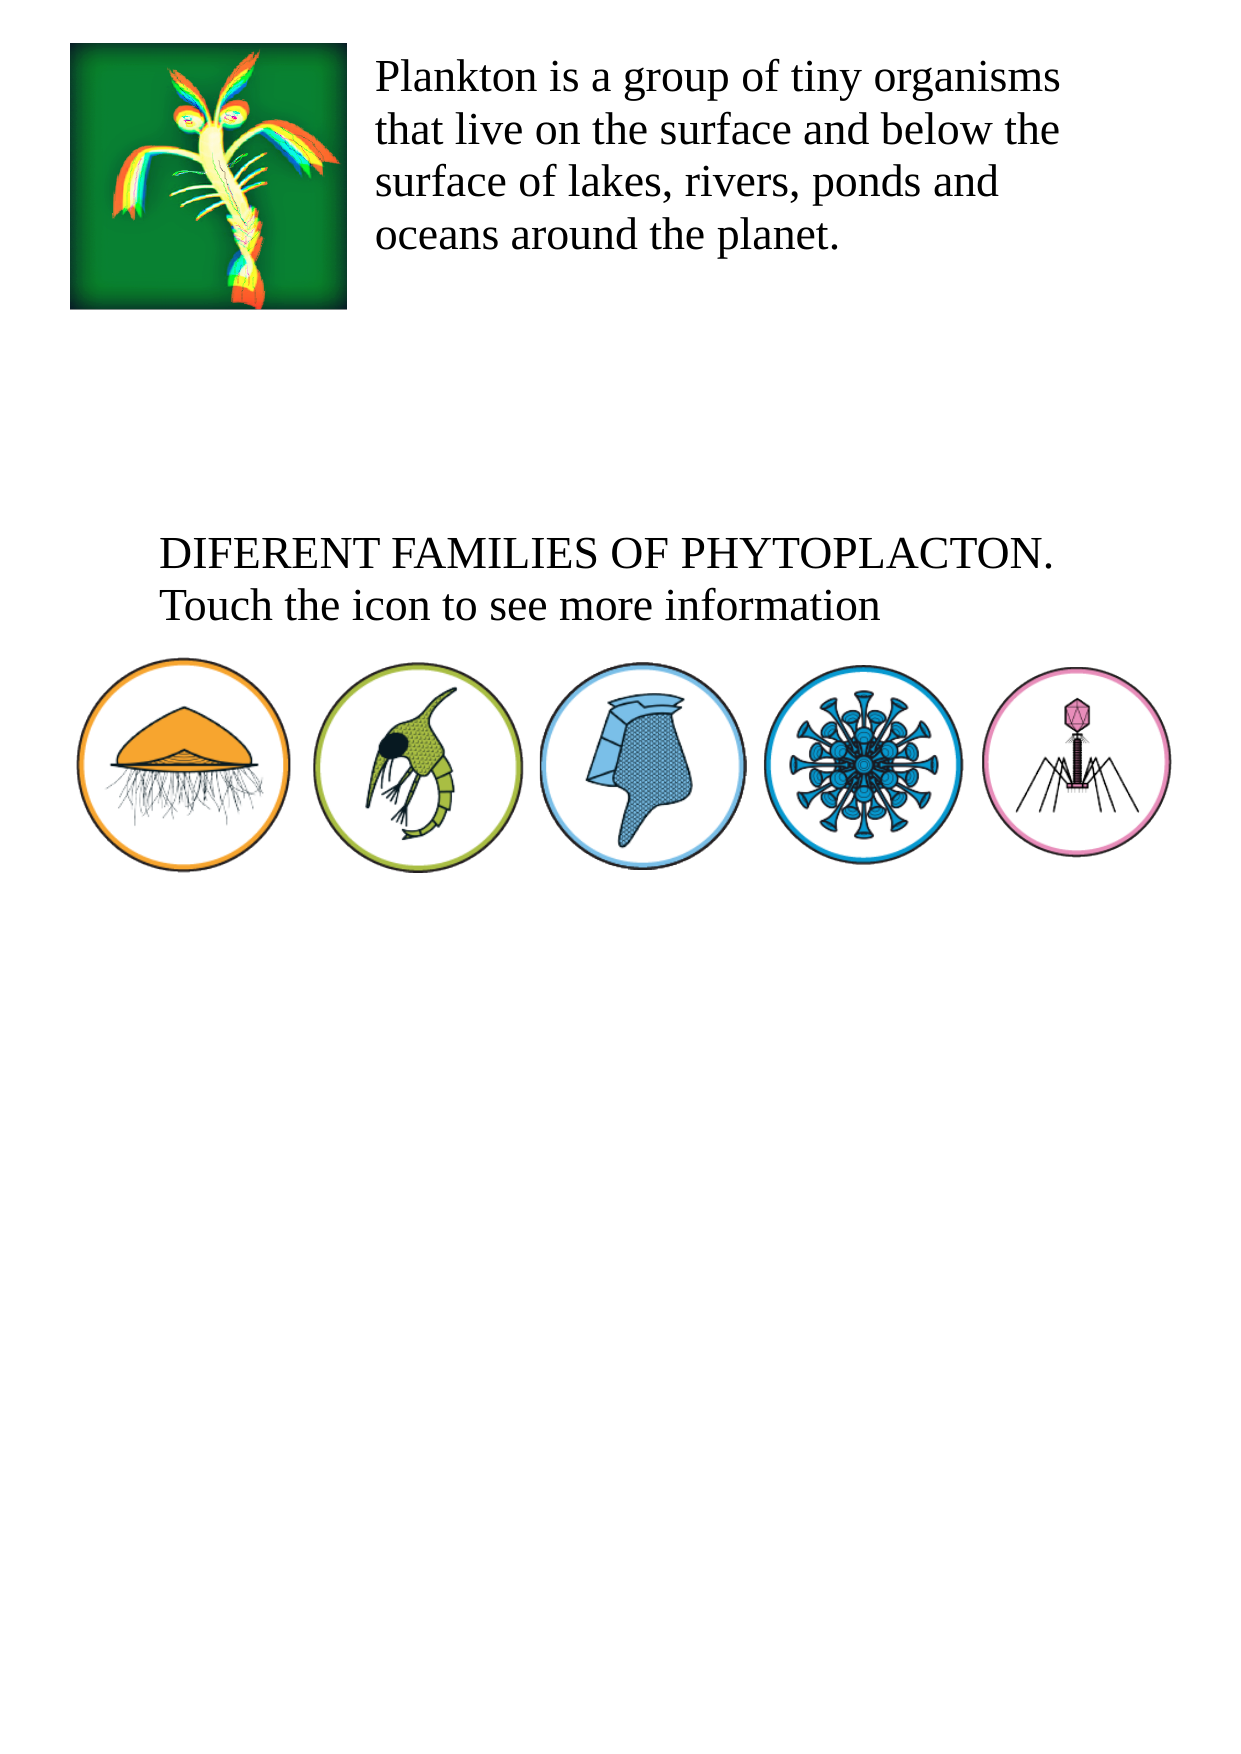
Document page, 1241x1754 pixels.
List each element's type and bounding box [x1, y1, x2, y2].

picture [763, 665, 964, 865]
picture [981, 667, 1172, 858]
picture [539, 662, 747, 870]
picture [76, 657, 292, 873]
picture [42, 22, 1161, 342]
picture [313, 662, 524, 873]
